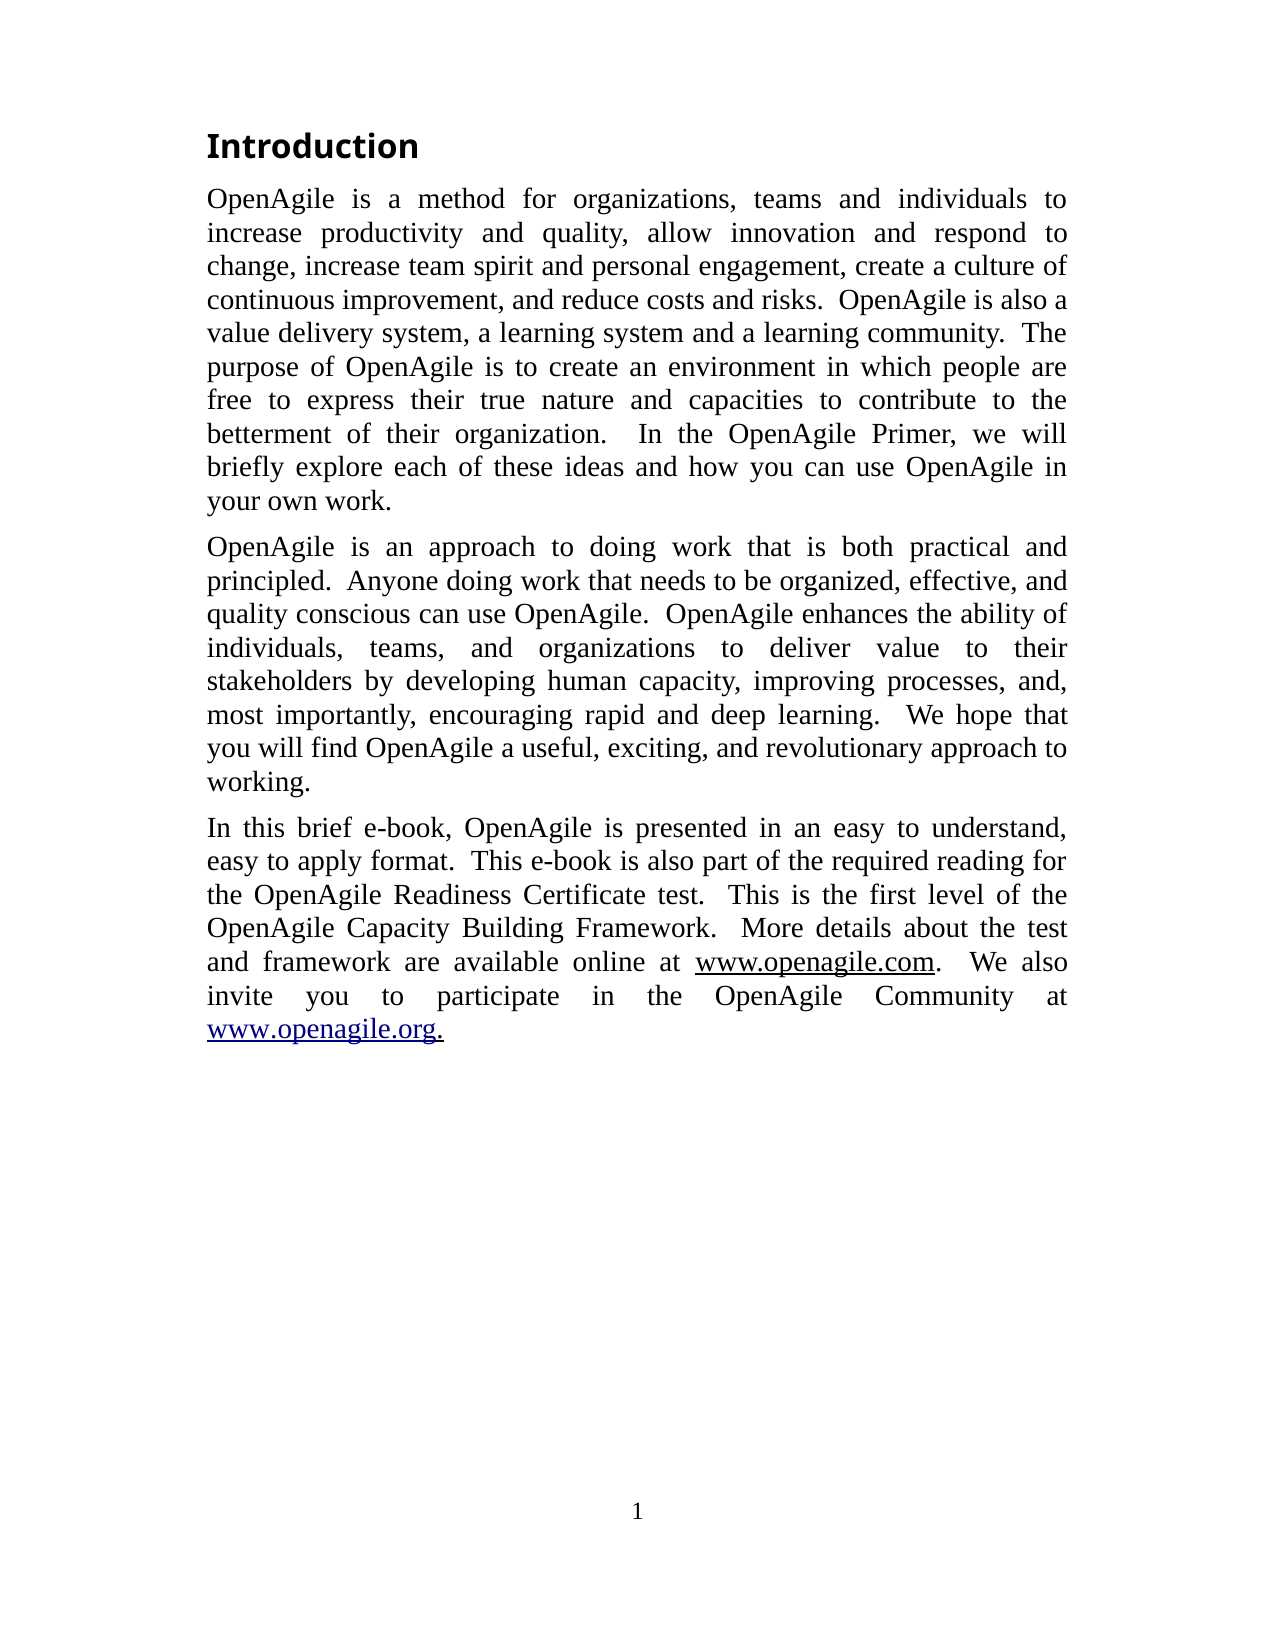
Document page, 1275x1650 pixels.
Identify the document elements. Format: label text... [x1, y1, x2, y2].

text OpenAgile is a method for organizations, teams and individuals to increase productivity and quality, allow innovation and respond to change, increase team spirit and personal engagement, create a culture of continuous improvement, and reduce costs and risks. OpenAgile is also a value delivery system, a learning system and a learning community. The purpose of OpenAgile is to create an environment in which people are free to express their true nature and capacities to contribute to the betterment of their organization. In the OpenAgile Primer, we will briefly explore each of these ideas and how you can use OpenAgile in your own work. [207, 181, 1068, 517]
text In this brief e-book, OpenAgile is presented in an easy to understand, easy to apply format. This e-book is also part of the required reading for the OpenAgile Readiness Certificate test. This is the first level of the OpenAgile Capacity Building Framework. More details about the test and framework are available online at www.openagile.com. We also invite you to participate in the OpenAgile Community at www.openagile.org. [207, 810, 1068, 1045]
subtitle Introduction [207, 123, 1068, 169]
text OpenAgile is an approach to doing work that is both practical and principled. Anyone doing work that needs to be organized, effective, and quality conscious can use OpenAgile. OpenAgile enhances the ability of individuals, teams, and organizations to deliver value to their stakeholders by developing human capacity, improving processes, and, most importantly, encouraging rapid and deep learning. We hope that you will find OpenAgile a useful, exciting, and revolutionary approach to working. [207, 529, 1068, 797]
